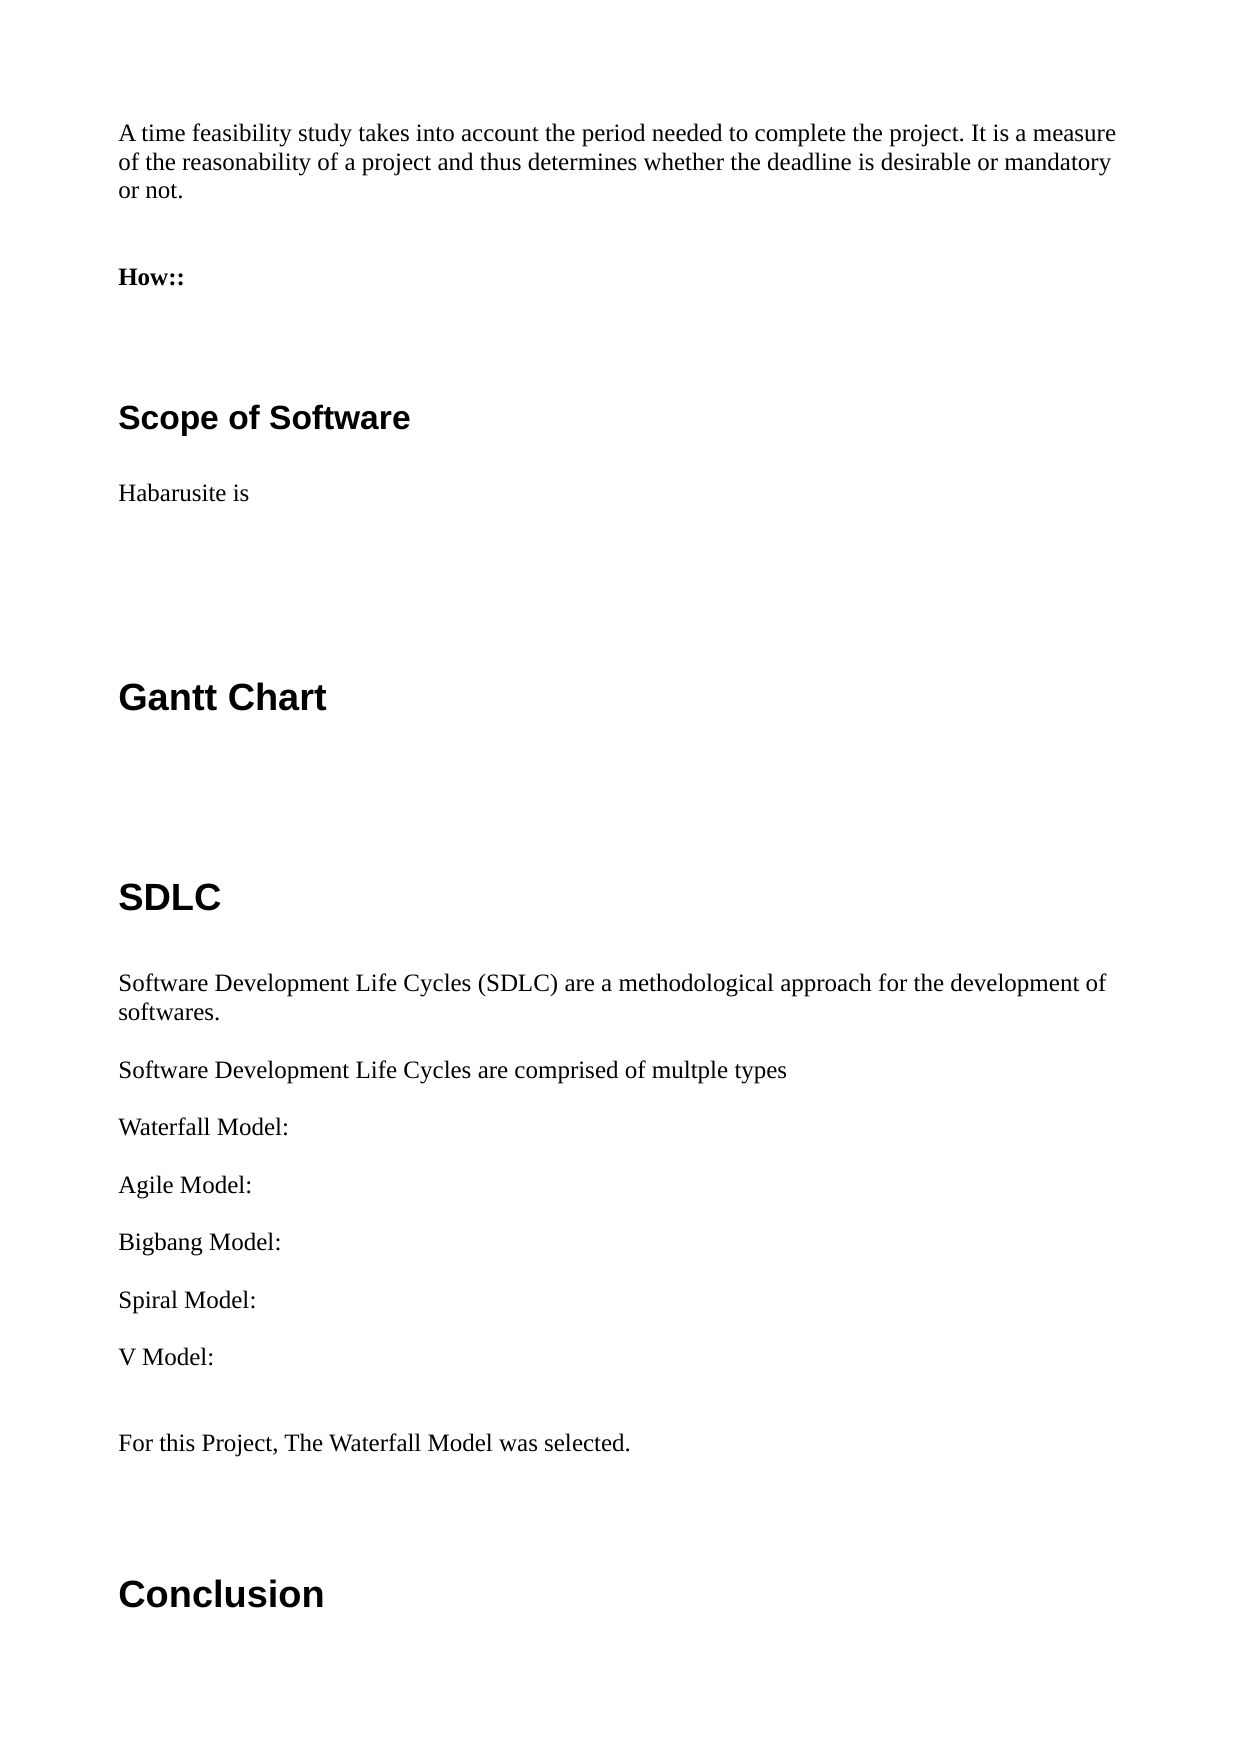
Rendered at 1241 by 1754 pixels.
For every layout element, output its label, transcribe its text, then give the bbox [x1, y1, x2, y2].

text Bigbang Model: [118, 1227, 1122, 1256]
text Conclusion [118, 1572, 1122, 1616]
subtitle Scope of Software [118, 398, 1122, 436]
text Software Development Life Cycles (SDLC) are a methodological approach for the development of softwares. [118, 968, 1122, 1026]
subtitle Gantt Chart [118, 675, 1122, 719]
text Agile Model: [118, 1170, 1122, 1198]
text Spiral Model: [118, 1285, 1122, 1313]
text How:: [118, 262, 1122, 291]
text For this Project, The Waterfall Model was selected. [118, 1428, 1122, 1457]
text Software Development Life Cycles are comprised of multple types [118, 1055, 1122, 1083]
text SDLC [118, 875, 1122, 919]
text V Model: [118, 1342, 1122, 1371]
text Habarusite is [118, 478, 1122, 506]
text Waterfall Model: [118, 1112, 1122, 1141]
text A time feasibility study takes into account the period needed to complete the project. It is a measure of the reasonability of a project and thus determines whether the deadline is desirable or mandatory or not. [118, 118, 1122, 204]
